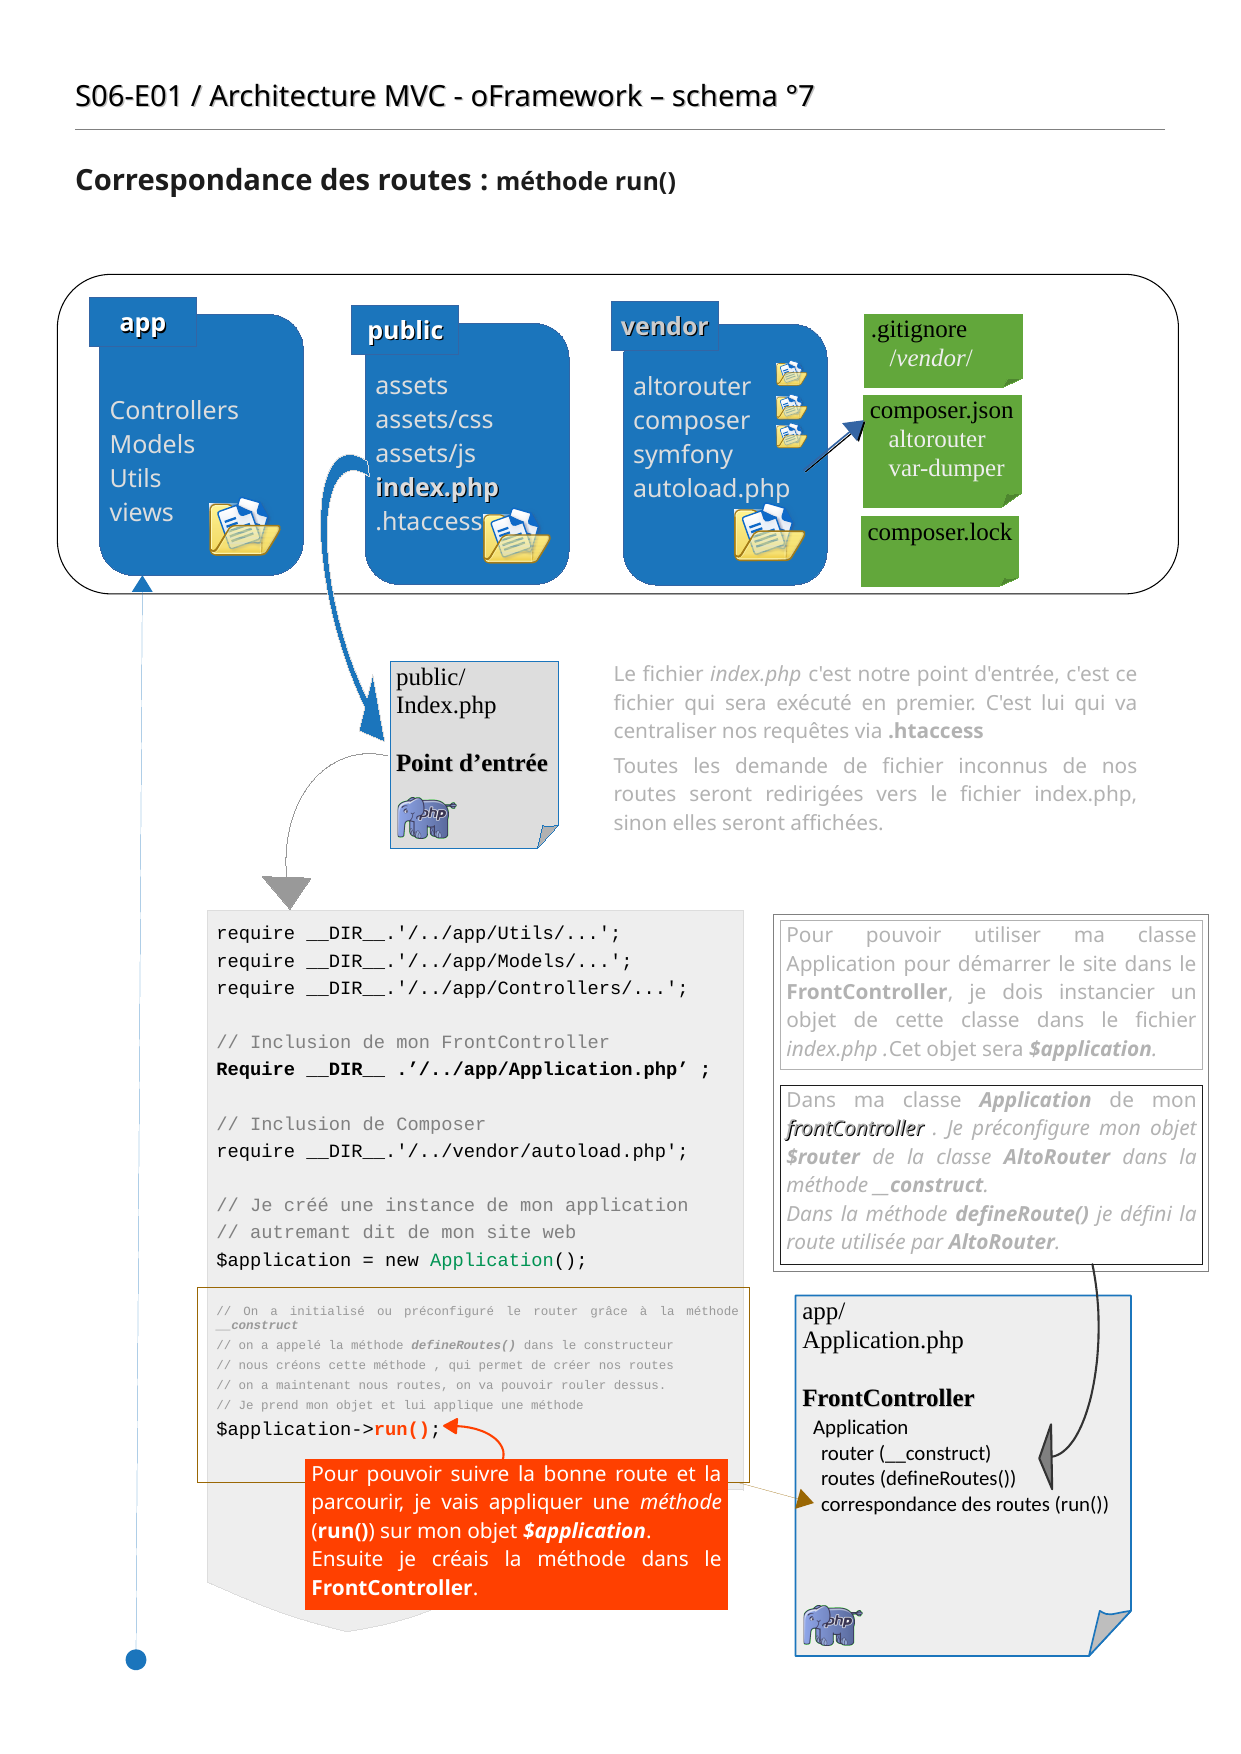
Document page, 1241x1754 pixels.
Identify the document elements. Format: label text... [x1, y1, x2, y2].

text Correspondance des routes : méthode run() [75, 159, 1165, 198]
text S06-E01 / Architecture MVC - oFramework – schema °7 [75, 75, 1142, 115]
picture [803, 1605, 863, 1646]
picture [397, 797, 457, 839]
